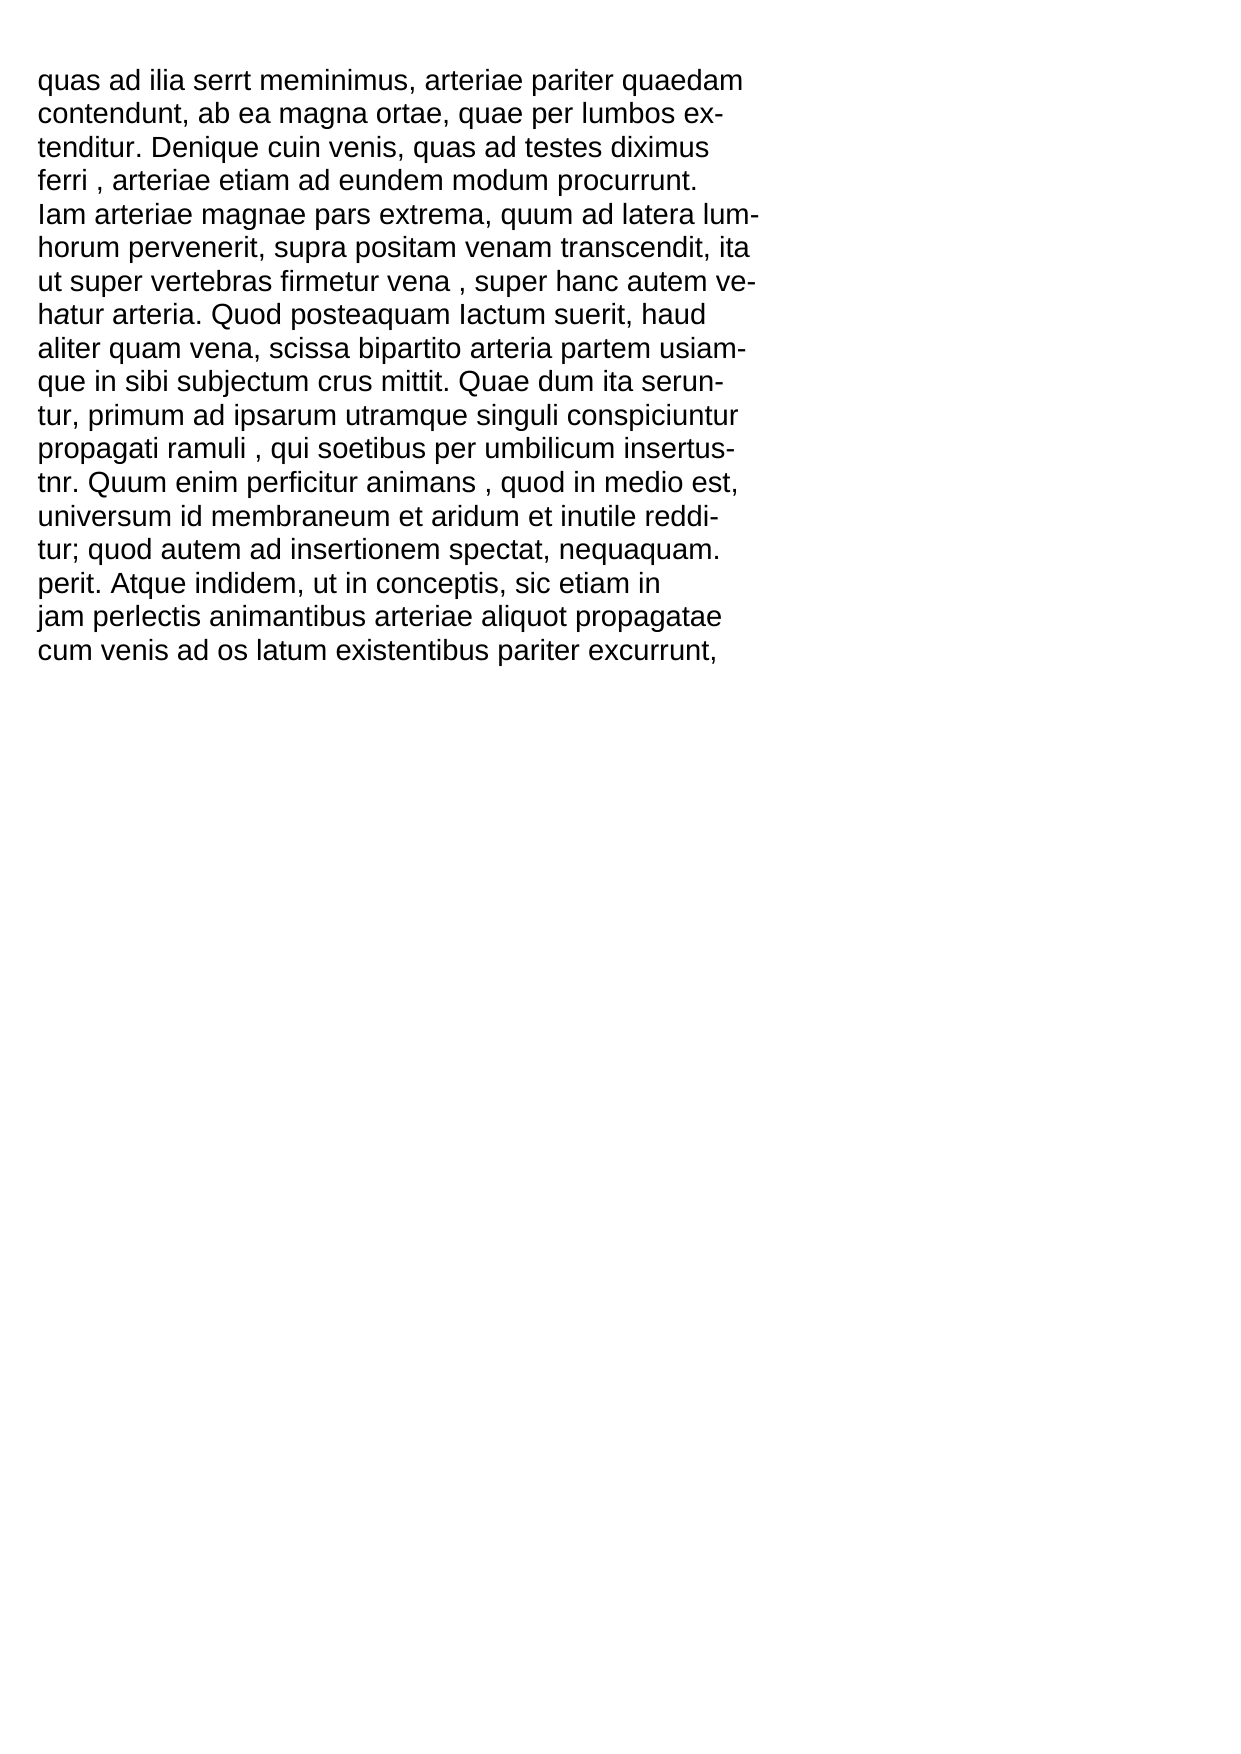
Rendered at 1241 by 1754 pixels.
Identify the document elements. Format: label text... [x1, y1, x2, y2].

text quas ad ilia serrt meminimus, arteriae pariter quaedam contendunt, ab ea magna ortae, quae per lumbos ex- tenditur. Denique cuin venis, quas ad testes diximus ferri , arteriae etiam ad eundem modum procurrunt. Iam arteriae magnae pars extrema, quum ad latera lum- horum pervenerit, supra positam venam transcendit, ita ut super vertebras firmetur vena , super hanc autem ve- hatur arteria. Quod posteaquam Iactum suerit, haud aliter quam vena, scissa bipartito arteria partem usiam- que in sibi subjectum crus mittit. Quae dum ita serun- tur, primum ad ipsarum utramque singuli conspiciuntur propagati ramuli , qui soetibus per umbilicum insertus- tnr. Quum enim perficitur animans , quod in medio est, universum id membraneum et aridum et inutile reddi- tur; quod autem ad insertionem spectat, nequaquam. perit. Atque indidem, ut in conceptis, sic etiam in jam perlectis animantibus arteriae aliquot propagatae cum venis ad os latum existentibus pariter excurrunt, [37, 62, 1203, 666]
